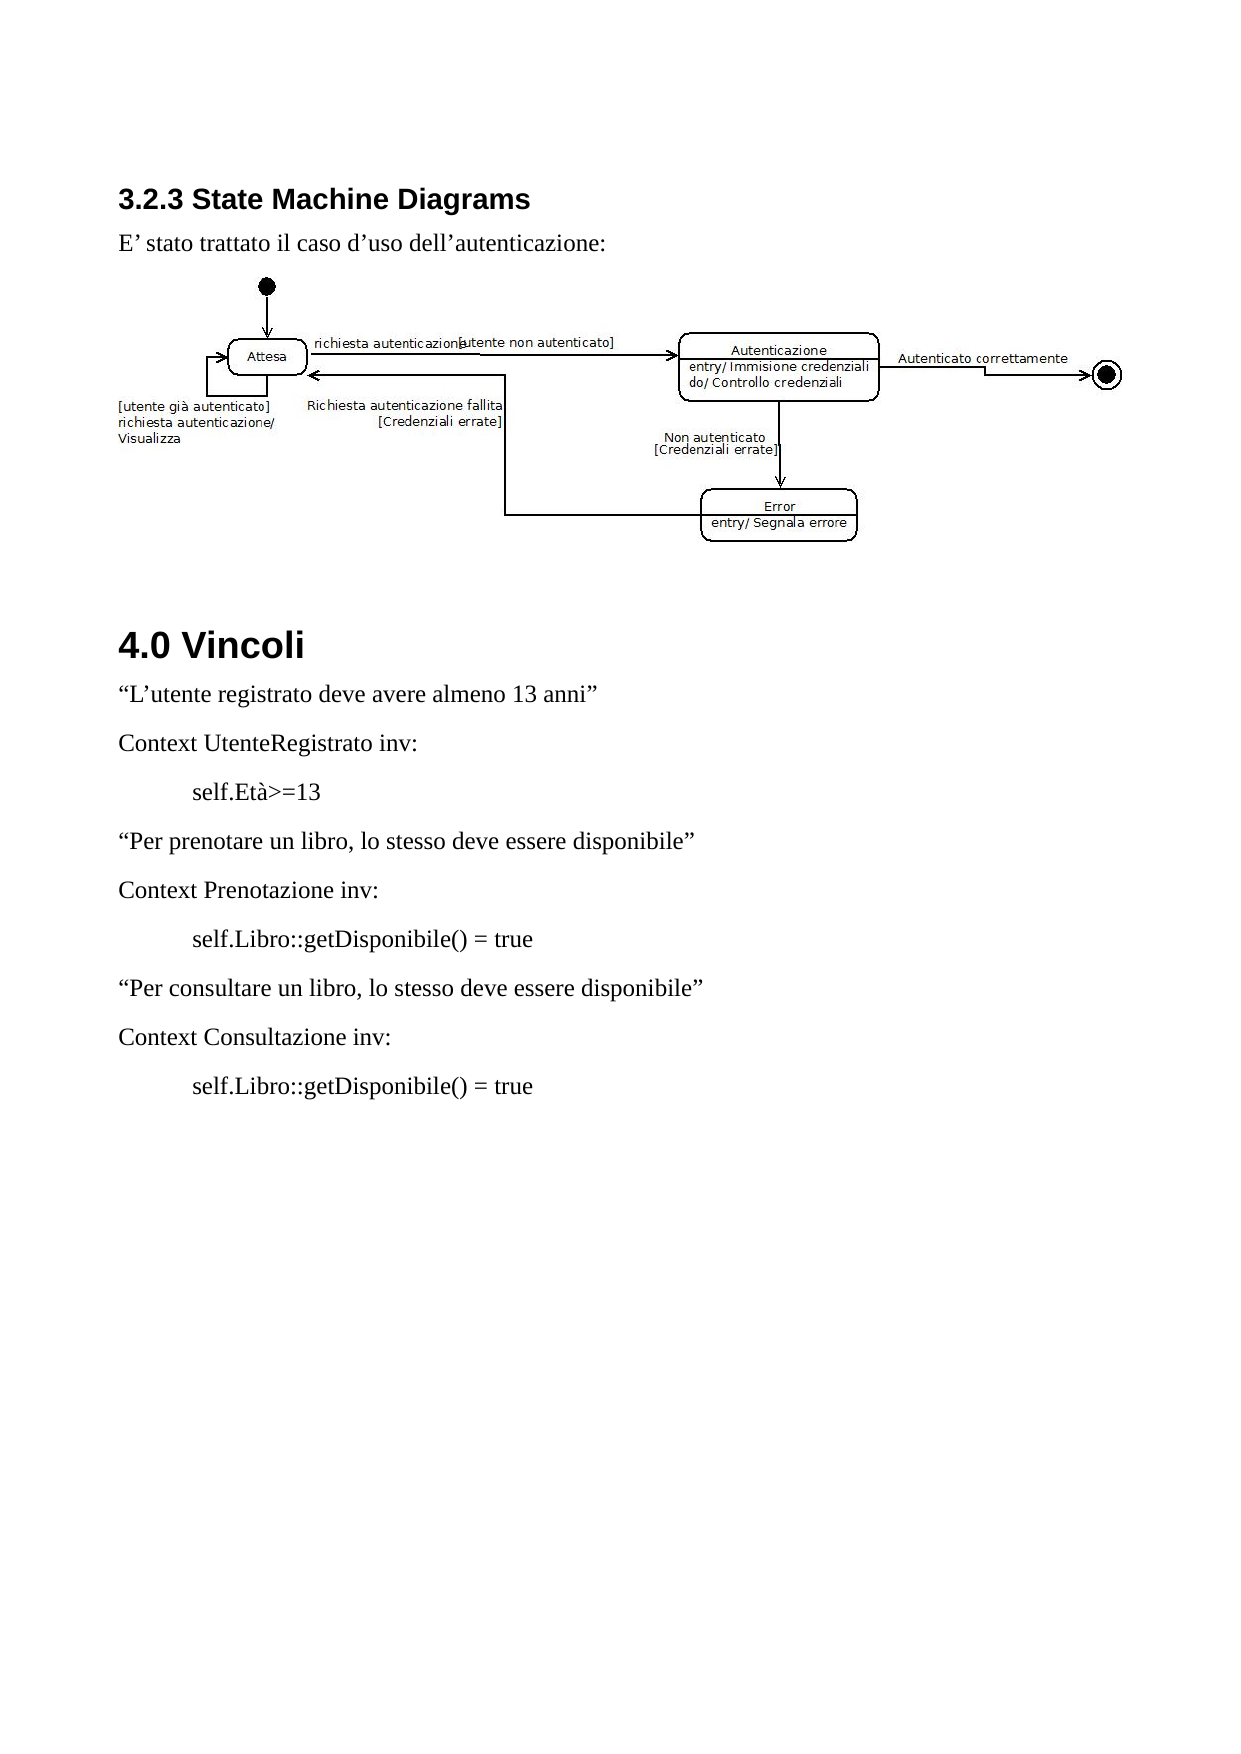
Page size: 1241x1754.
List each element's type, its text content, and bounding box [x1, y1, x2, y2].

text self.Libro::getDisponibile() = true [118, 1071, 1122, 1100]
subtitle 4.0 Vincoli [118, 623, 1122, 666]
text “L’utente registrato deve avere almeno 13 anni” [118, 679, 1122, 708]
text Context Prenotazione inv: [118, 875, 1122, 904]
picture [118, 277, 1123, 543]
text E’ stato trattato il caso d’uso dell’autenticazione: [118, 228, 1122, 257]
text “Per prenotare un libro, lo stesso deve essere disponibile” [118, 826, 1122, 855]
text self.Età>=13 [118, 777, 1122, 806]
text “Per consultare un libro, lo stesso deve essere disponibile” [118, 973, 1122, 1002]
subtitle 3.2.3 State Machine Diagrams [118, 182, 1122, 216]
text Context Consultazione inv: [118, 1022, 1122, 1051]
text Context UtenteRegistrato inv: [118, 728, 1122, 757]
text self.Libro::getDisponibile() = true [118, 924, 1122, 953]
